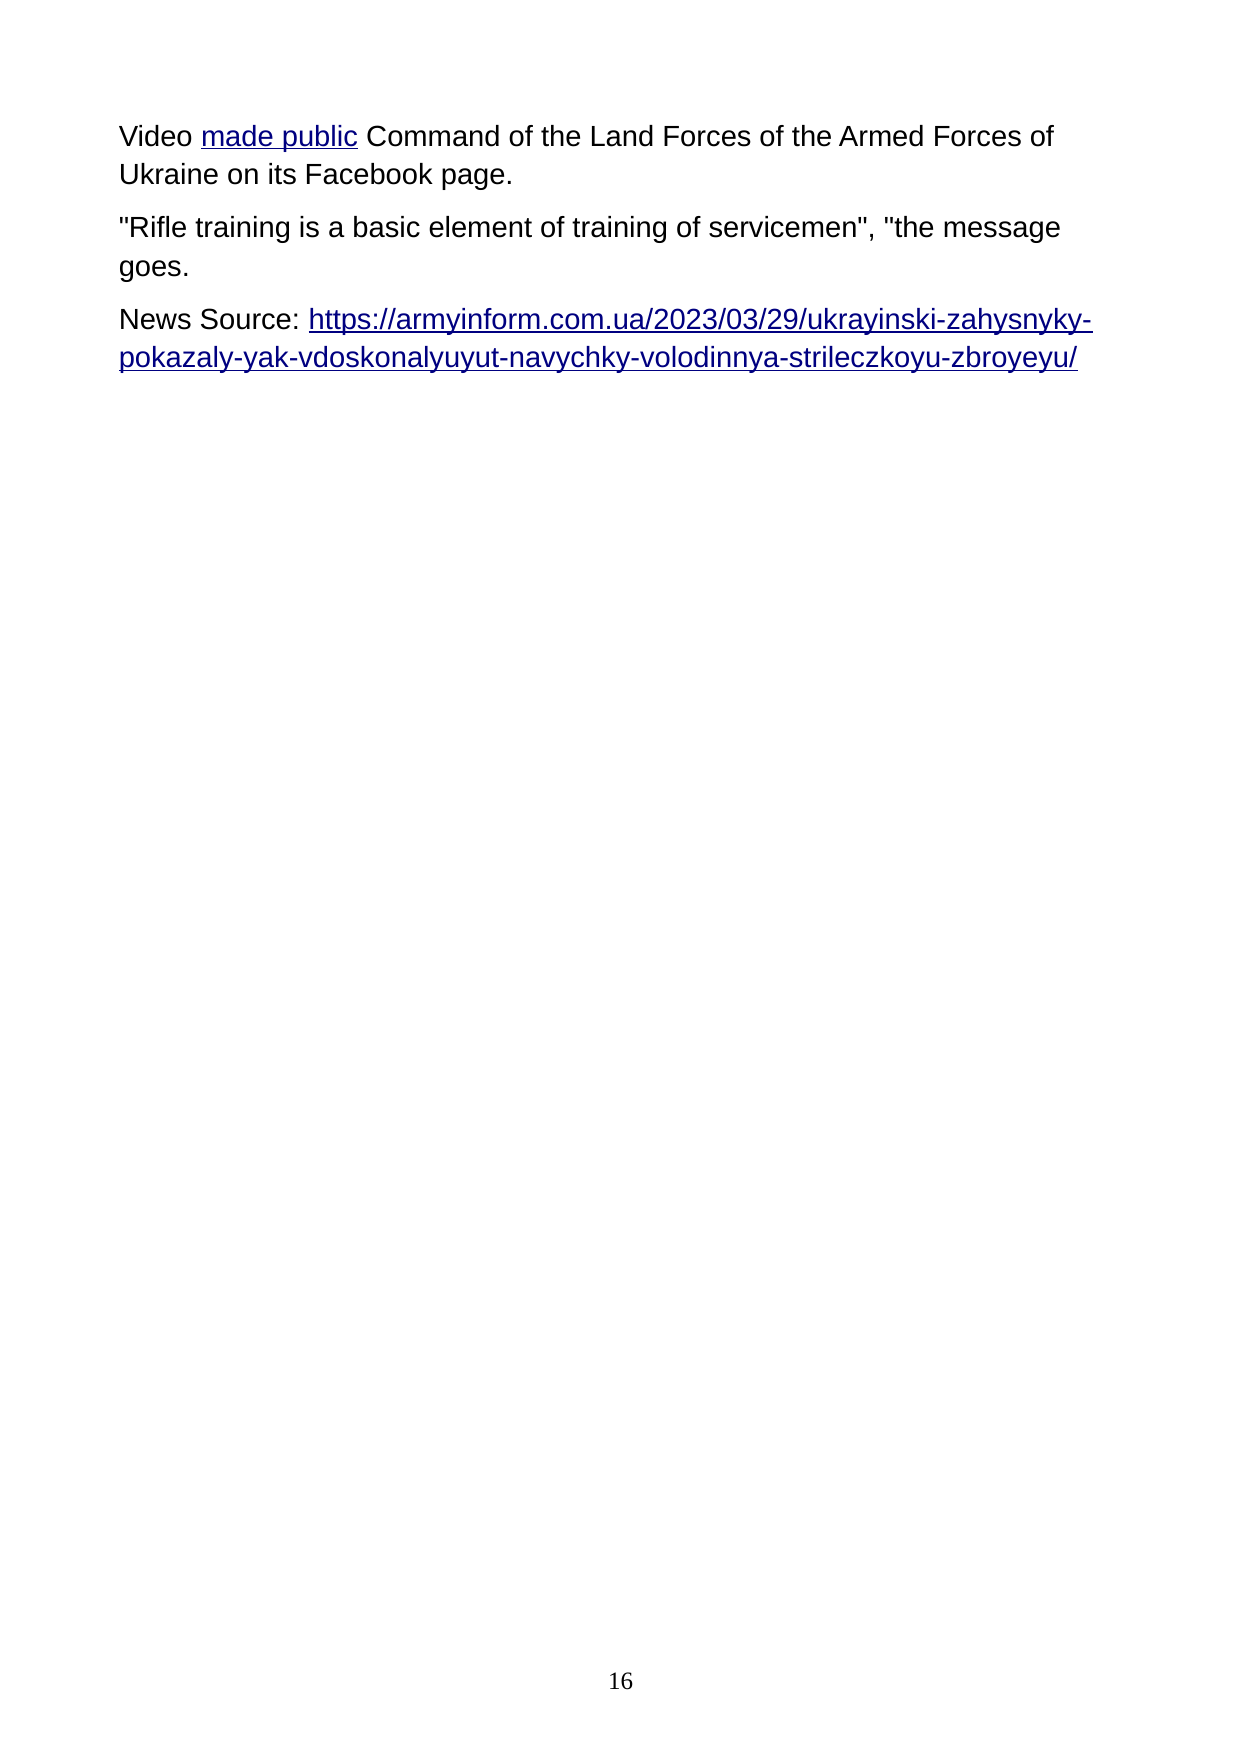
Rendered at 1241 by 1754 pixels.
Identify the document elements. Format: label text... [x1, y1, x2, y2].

text "Rifle training is a basic element of training of servicemen", "the message goes. [118, 210, 1122, 282]
text News Source: https://armyinform.com.ua/2023/03/29/ukrayinski-zahysnyky-pokazaly-yak-vdoskonalyuyut-navychky-volodinnya-strileczkoyu-zbroyeyu/ [118, 302, 1122, 374]
text Video made public Command of the Land Forces of the Armed Forces of Ukraine on its Facebook page. [118, 118, 1122, 191]
